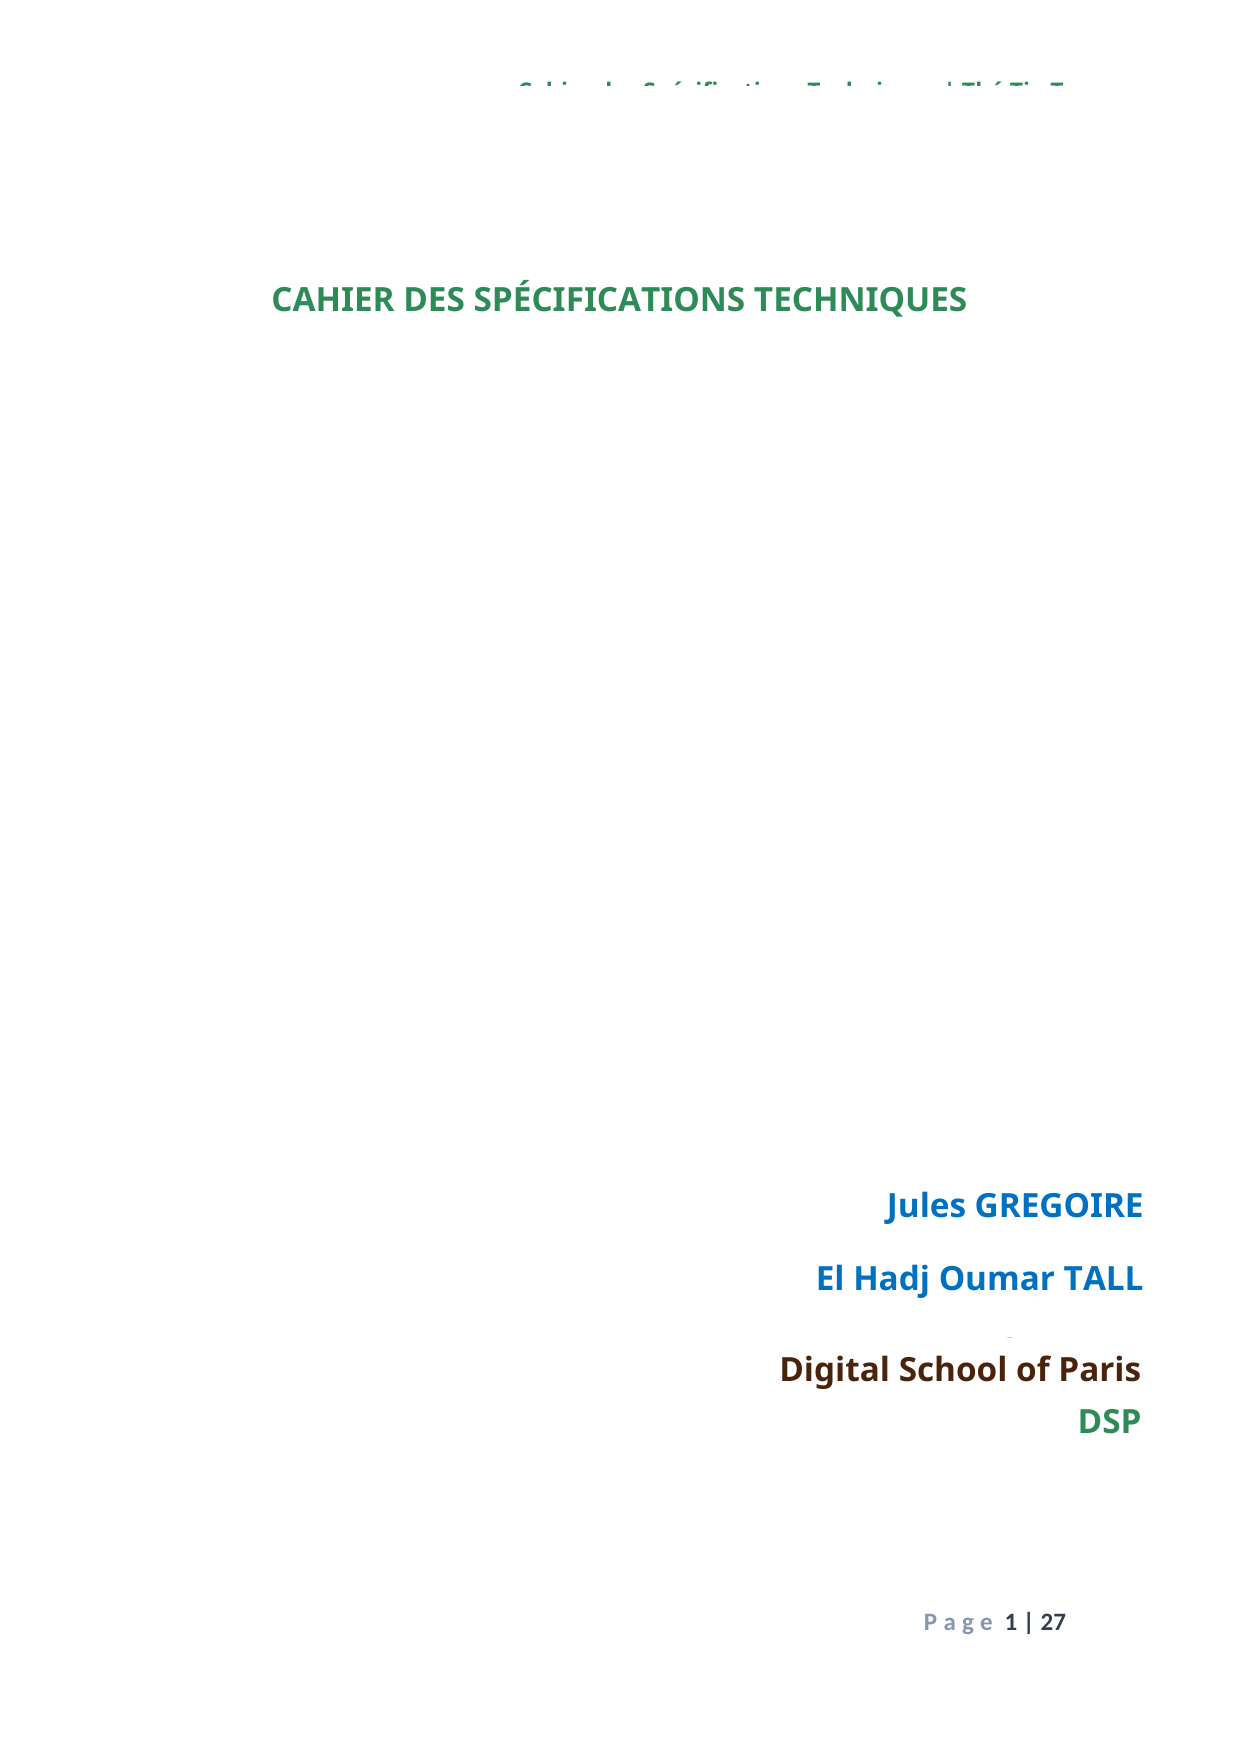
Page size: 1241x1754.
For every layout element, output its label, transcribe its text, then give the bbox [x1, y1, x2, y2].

text Thé Tip Top [160, 182, 389, 230]
text Jules GREGOIRE [709, 1182, 1144, 1227]
text Digital School of Paris DSP [710, 1346, 1141, 1439]
text CAHIER DES SPÉCIFICATIONS TECHNIQUES [212, 275, 1026, 321]
text Borel KAMSU [709, 1328, 1144, 1338]
text Mai 2025 [1001, 181, 1196, 229]
text El Hadj Oumar TALL [709, 1255, 1144, 1300]
